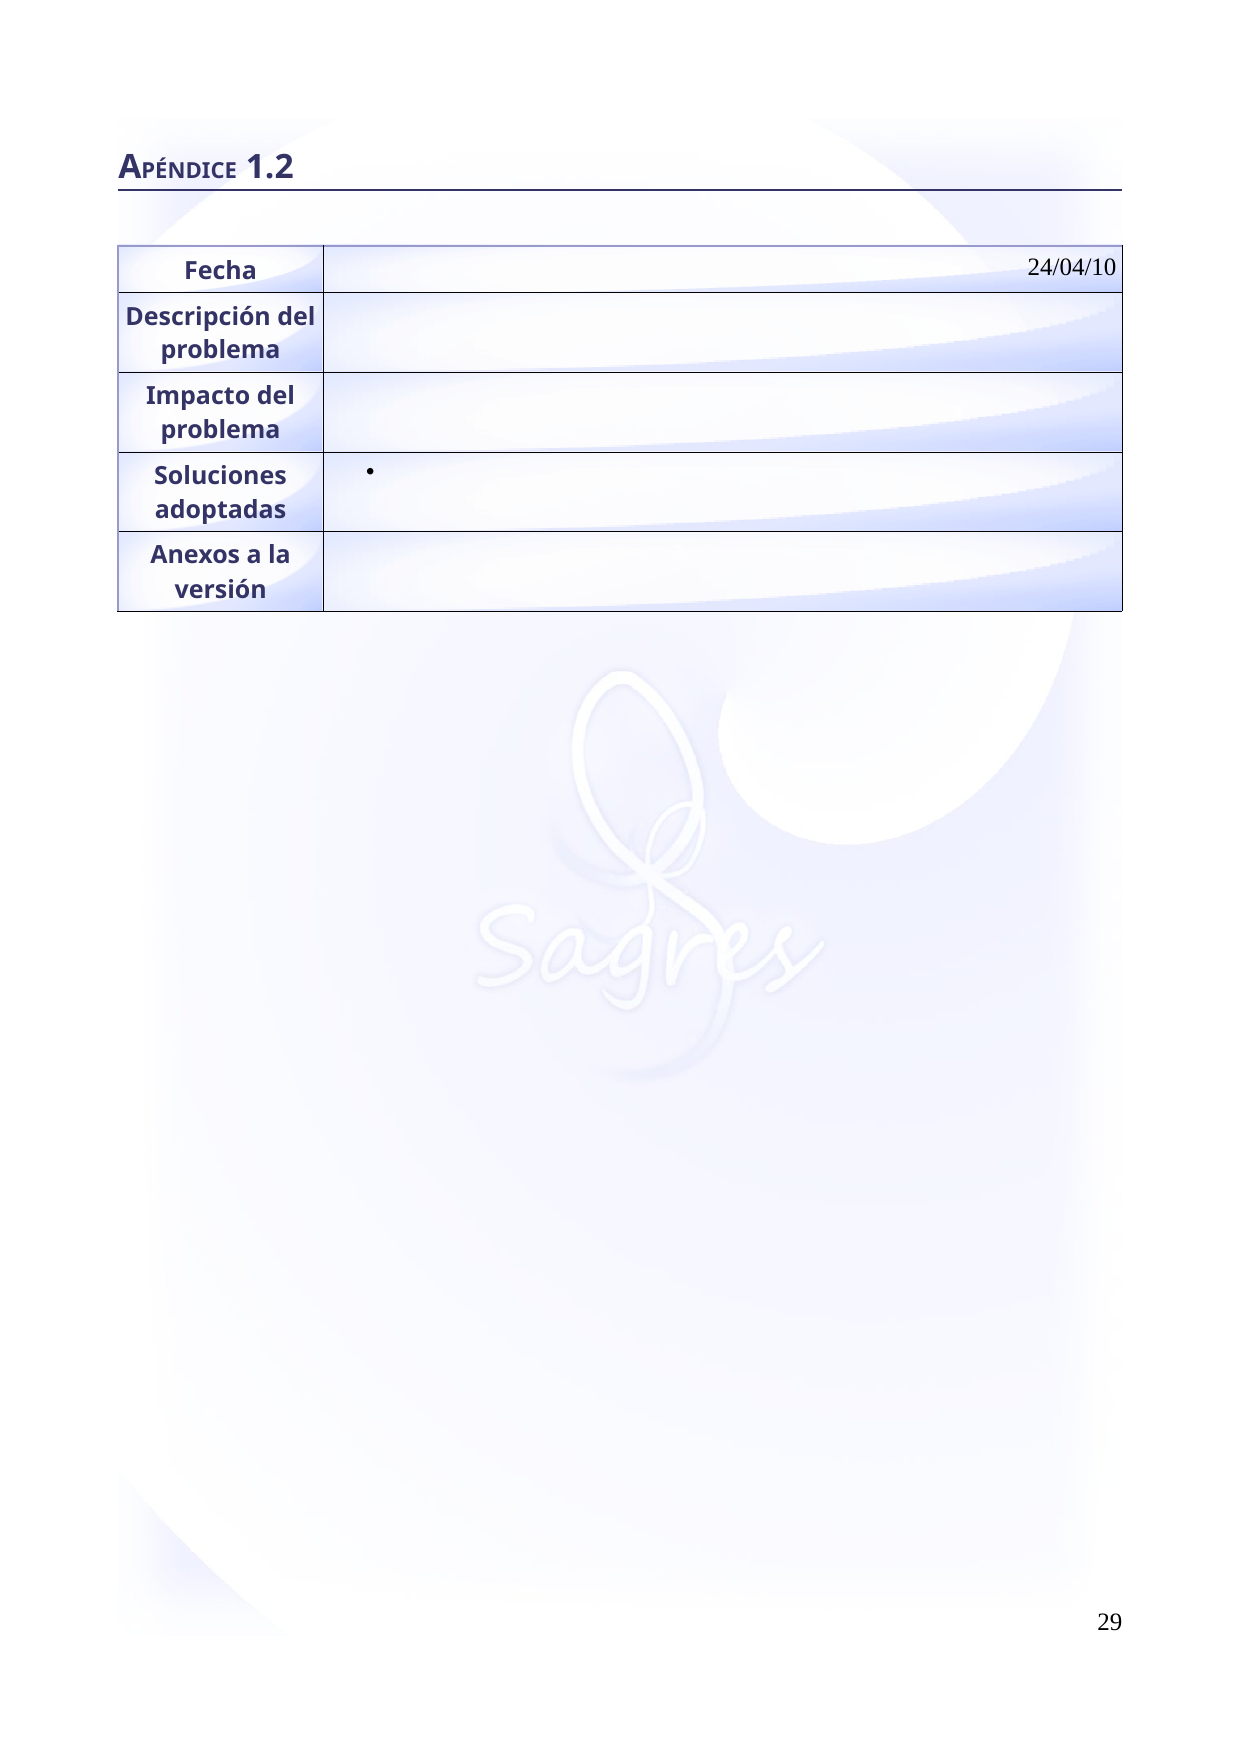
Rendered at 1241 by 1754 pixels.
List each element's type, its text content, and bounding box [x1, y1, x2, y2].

table_header 24/04/10 [324, 247, 1122, 292]
table_cell [324, 293, 1122, 372]
table_header Fecha [119, 247, 323, 292]
table_cell [324, 532, 1122, 611]
table_cell Soluciones adoptadas [119, 453, 323, 531]
table_cell [324, 373, 1122, 452]
table_cell Anexos a la versión [119, 532, 323, 611]
table_cell Descripción del problema [119, 293, 323, 372]
picture [118, 191, 1122, 245]
subtitle Apéndice 1.2 [118, 143, 1122, 189]
table_cell [324, 453, 1122, 531]
picture [118, 118, 1122, 143]
picture [118, 612, 1122, 1636]
table_cell Impacto del problema [119, 373, 323, 452]
